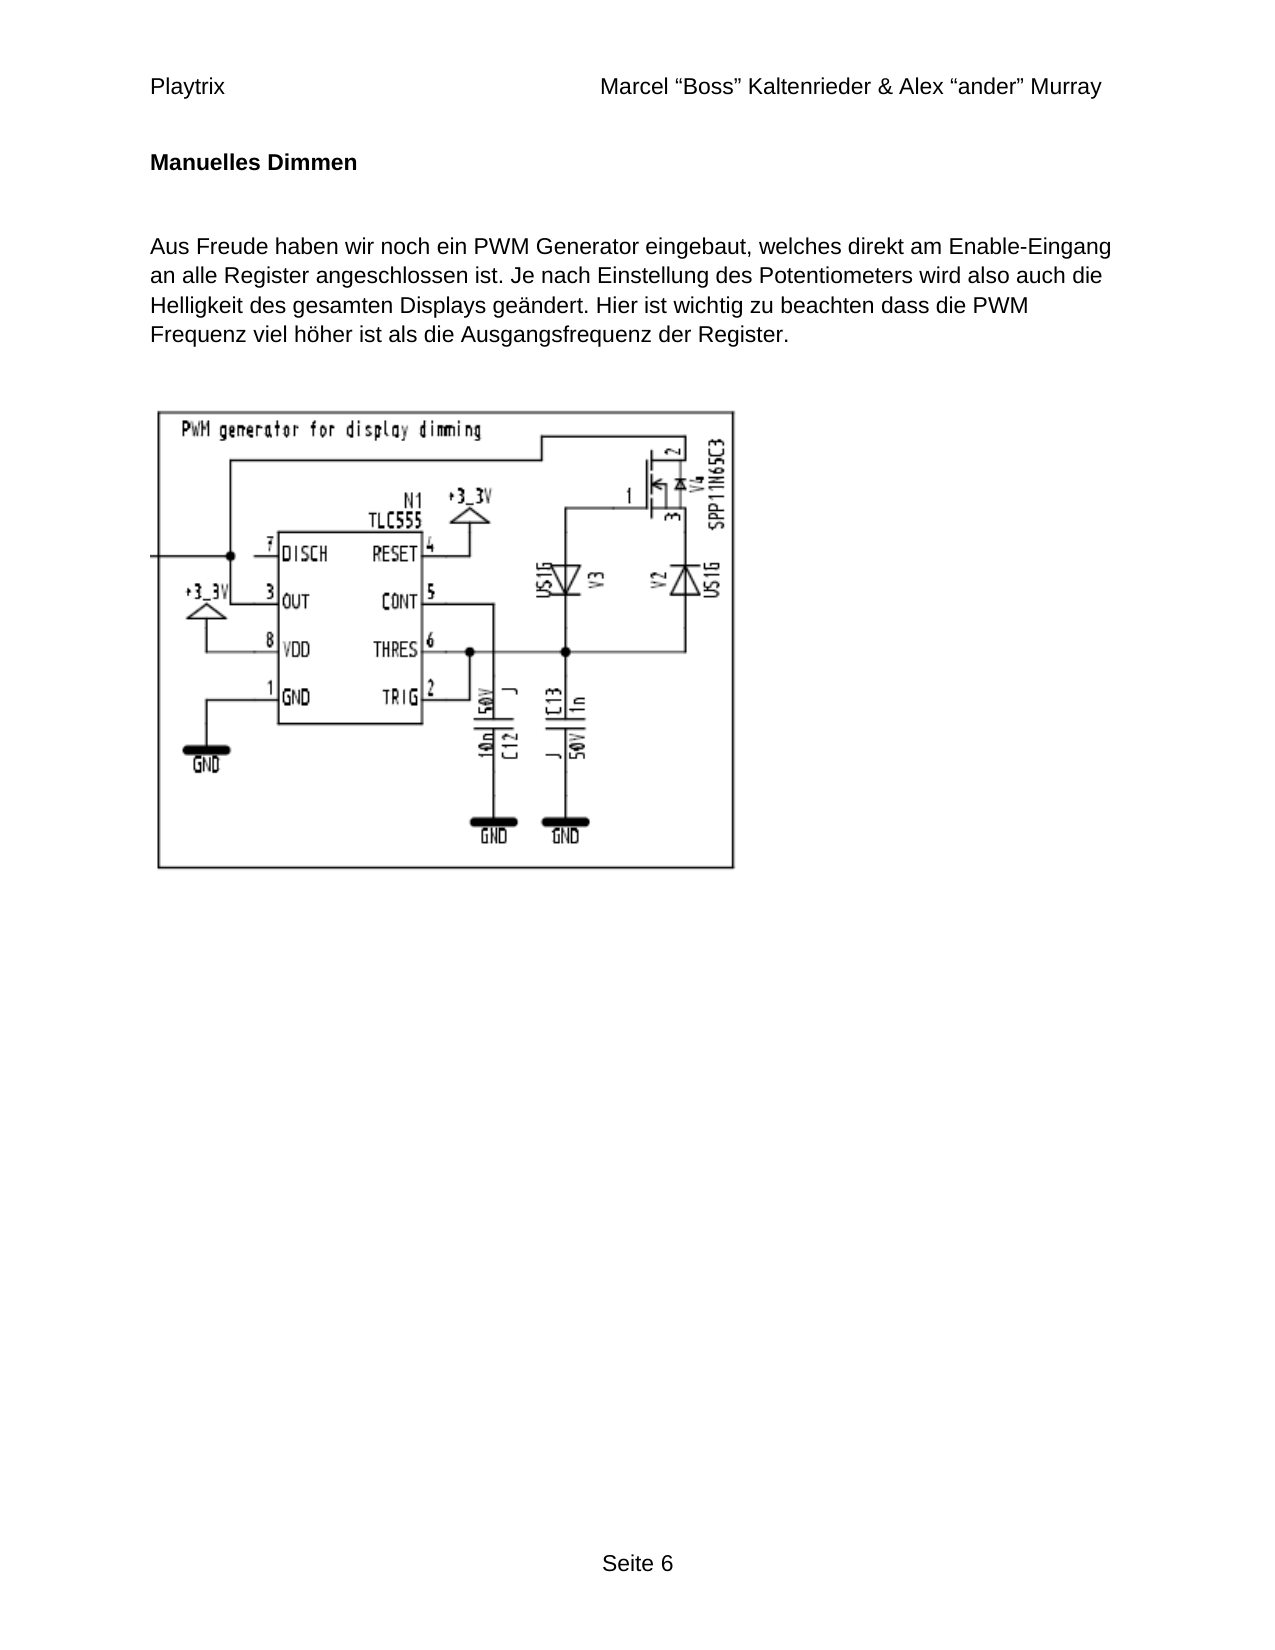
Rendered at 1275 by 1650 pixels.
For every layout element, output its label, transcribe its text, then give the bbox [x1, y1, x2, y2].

text Manuelles Dimmen [150, 150, 1125, 176]
picture [150, 405, 739, 875]
text Aus Freude haben wir noch ein PWM Generator eingebaut, welches direkt am Enable-Eingang an alle Register angeschlossen ist. Je nach Einstellung des Potentiometers wird also auch die Helligkeit des gesamten Displays geändert. Hier ist wichtig zu beachten dass die PWM Frequenz viel höher ist als die Ausgangsfrequenz der Register. [150, 234, 1125, 347]
